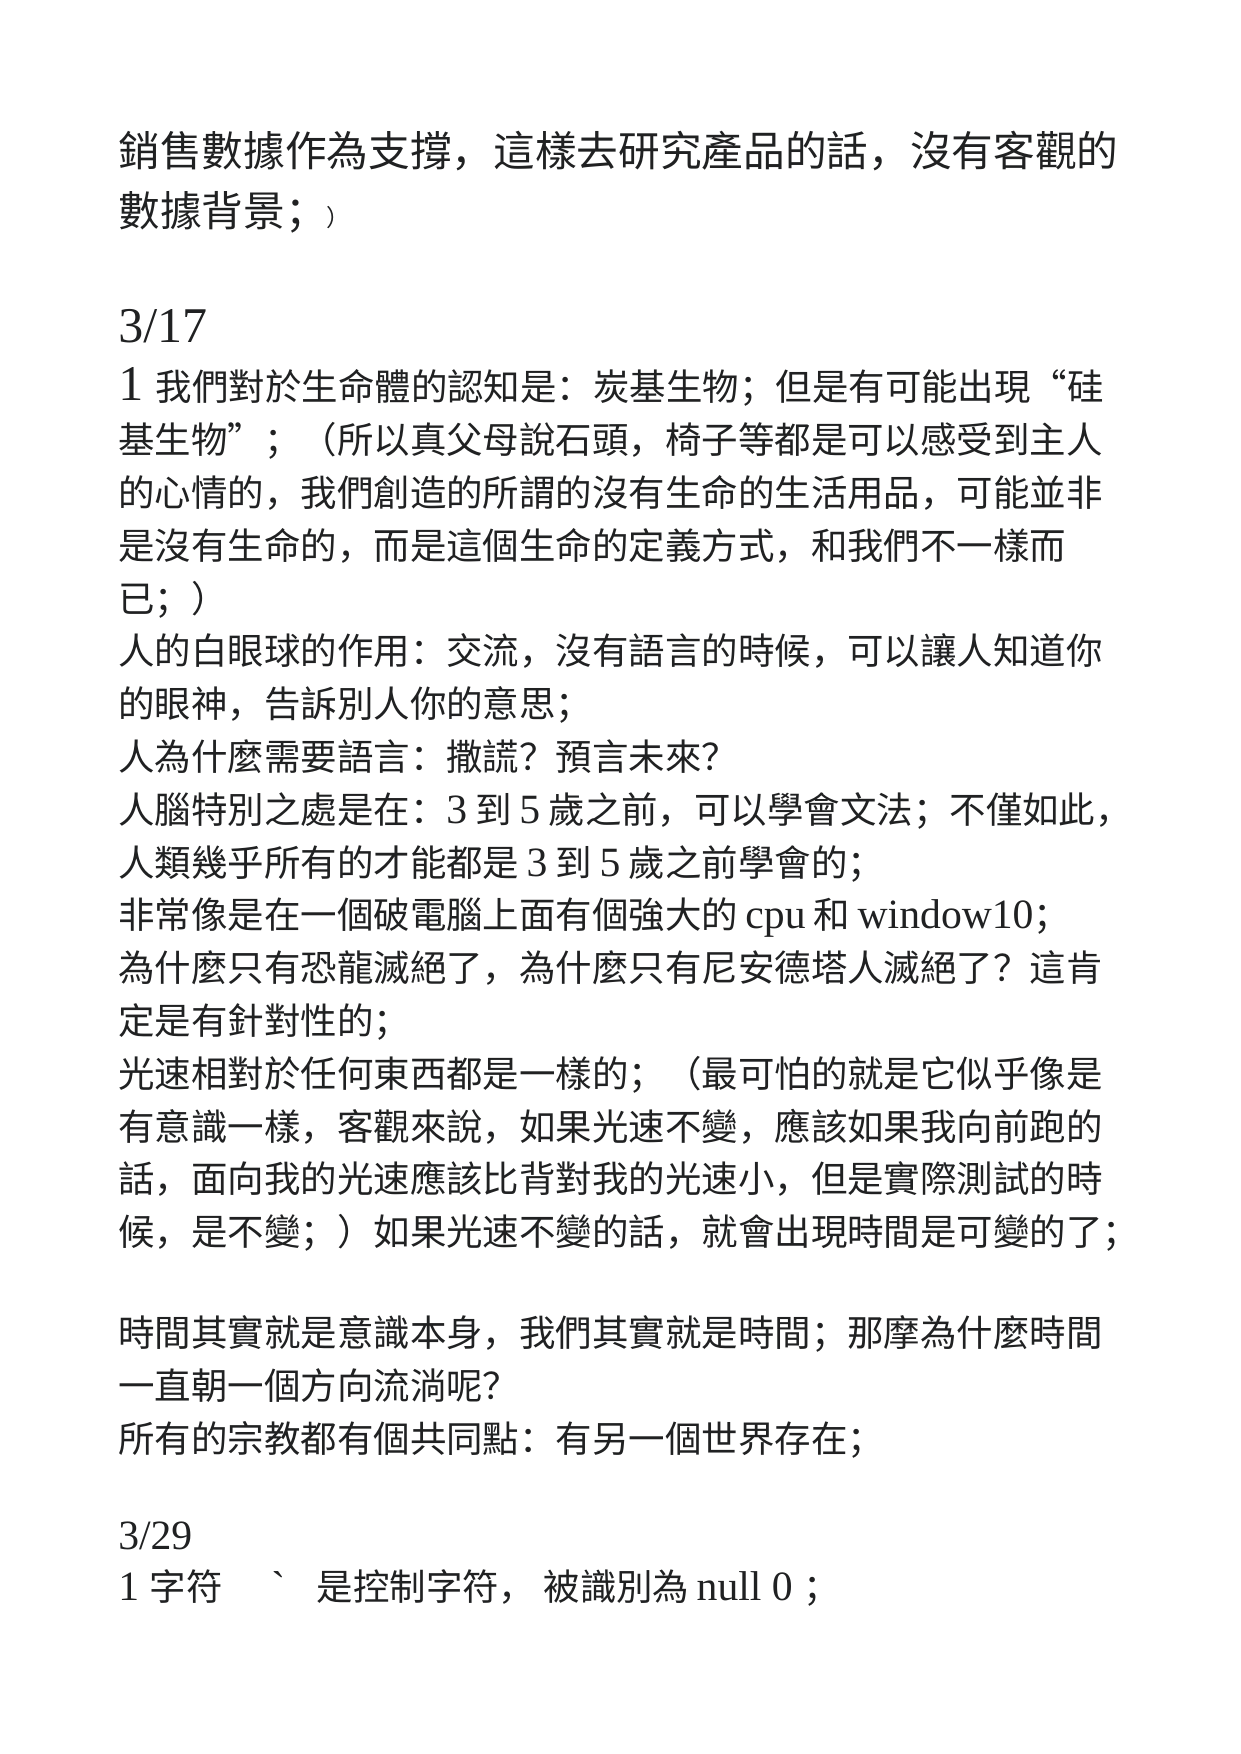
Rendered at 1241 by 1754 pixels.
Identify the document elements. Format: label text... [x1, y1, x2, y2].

text 3/29 [118, 1511, 1122, 1558]
text 1 我們對於生命體的認知是：炭基生物；但是有可能出現“硅基生物”；（所以真父母說石頭，椅子等都是可以感受到主人的心情的，我們創造的所謂的沒有生命的生活用品，可能並非是沒有生命的，而是這個生命的定義方式，和我們不一樣而已；） [118, 354, 1122, 622]
text 為什麼只有恐龍滅絕了，為什麼只有尼安德塔人滅絕了？這肯定是有針對性的； [118, 939, 1122, 1045]
text 非常像是在一個破電腦上面有個強大的cpu和window10； [118, 887, 1122, 939]
text 1 字符 ` 是控制字符， 被識別為null 0 ； [118, 1558, 1122, 1611]
text 人腦特別之處是在：3到5歲之前，可以學會文法；不僅如此，人類幾乎所有的才能都是3到5歲之前學會的； [118, 781, 1122, 887]
text 3/17 [118, 296, 1122, 354]
text 人為什麼需要語言：撒謊？預言未來？ [118, 728, 1122, 781]
text 銷售數據作為支撐，這樣去研究產品的話，沒有客觀的數據背景；） [118, 118, 1122, 239]
text 所有的宗教都有個共同點：有另一個世界存在； [118, 1410, 1122, 1463]
text 時間其實就是意識本身，我們其實就是時間；那摩為什麼時間一直朝一個方向流淌呢？ [118, 1304, 1122, 1410]
text 人的白眼球的作用：交流，沒有語言的時候，可以讓人知道你的眼神，告訴別人你的意思； [118, 622, 1122, 728]
text 光速相對於任何東西都是一樣的；（最可怕的就是它似乎像是有意識一樣，客觀來說，如果光速不變，應該如果我向前跑的話，面向我的光速應該比背對我的光速小，但是實際測試的時候，是不變；）如果光速不變的話，就會出現時間是可變的了； [118, 1045, 1122, 1256]
